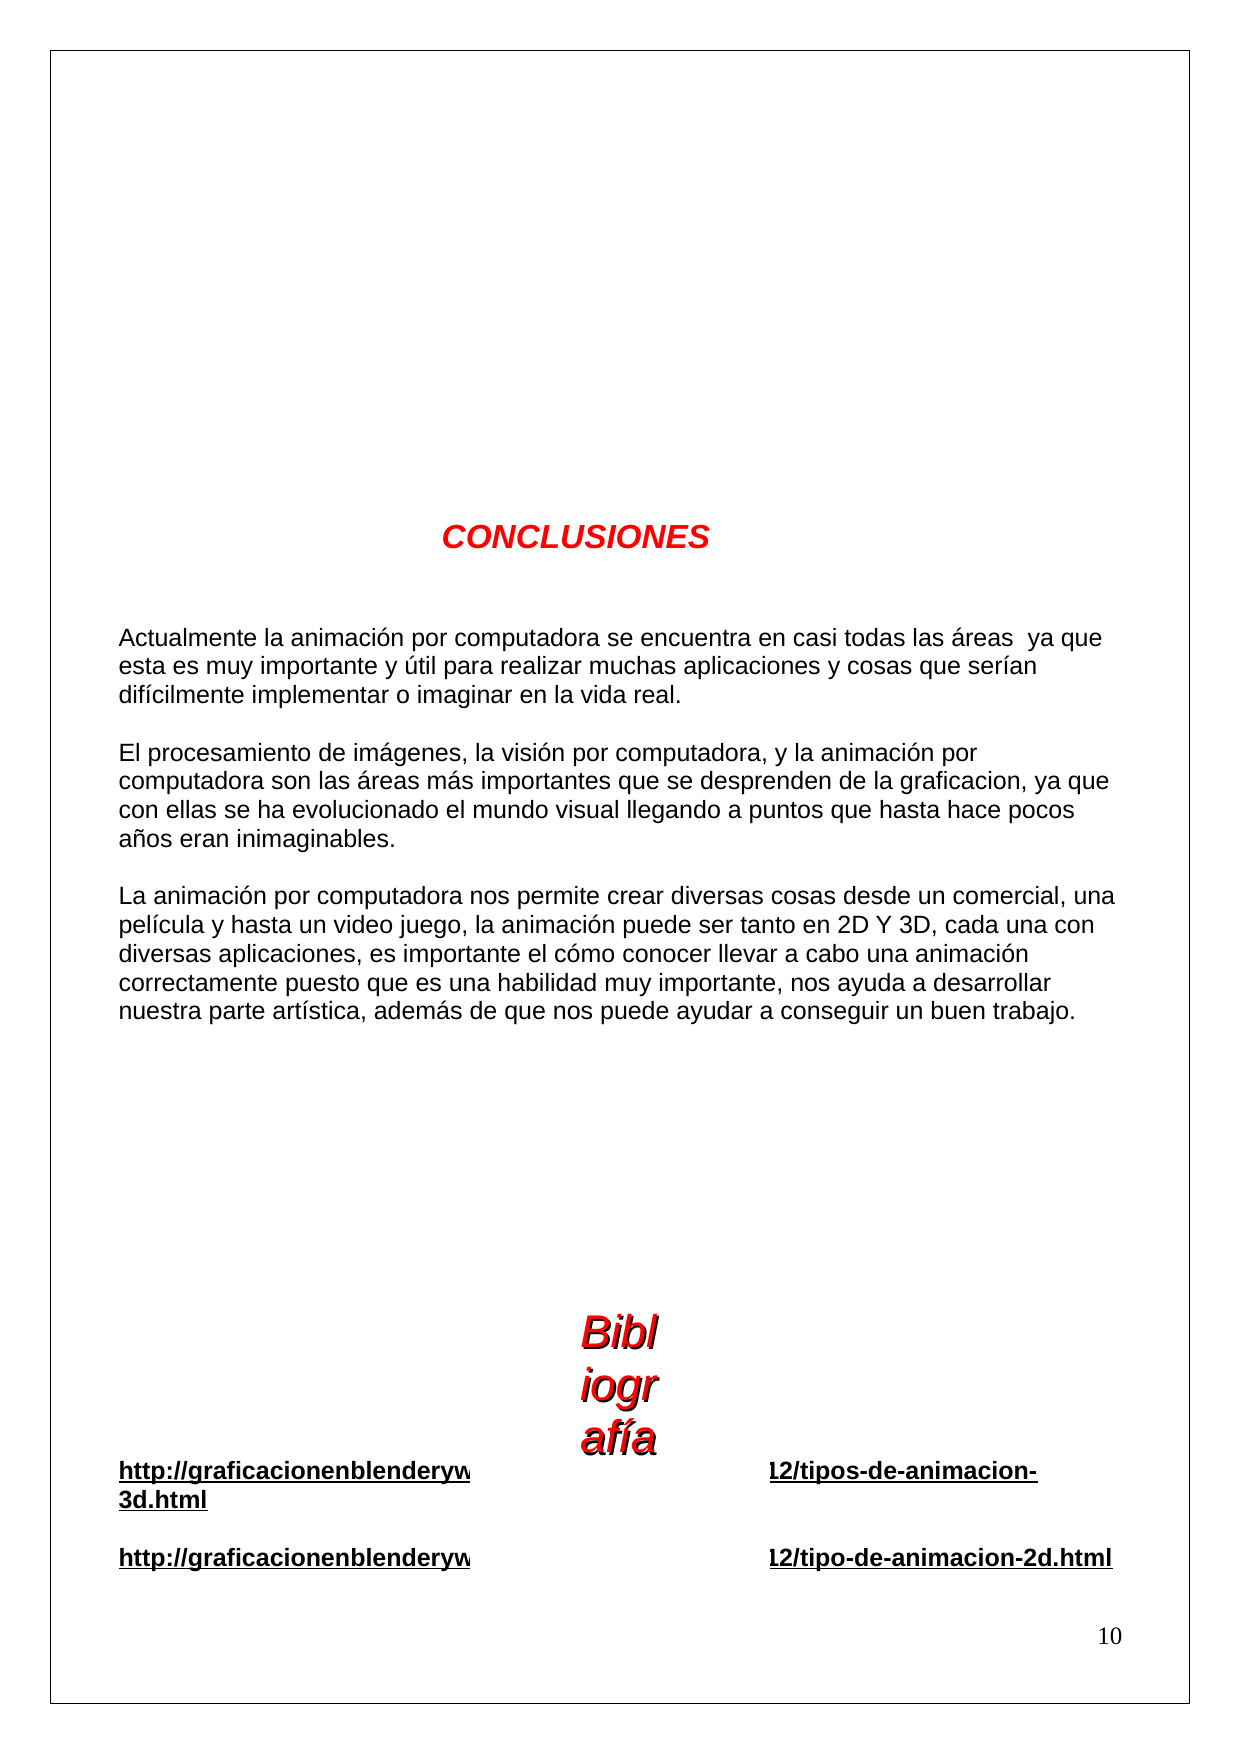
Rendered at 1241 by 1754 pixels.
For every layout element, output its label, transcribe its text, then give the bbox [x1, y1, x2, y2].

text CONCLUSIONES [118, 517, 1122, 555]
text http://graficacionenblenderywebgl.blogspot.com/2016/12/tipos-de-animacion-3d.html [118, 1456, 470, 1481]
text El procesamiento de imágenes, la visión por computadora, y la animación por computadora son las áreas más importantes que se desprenden de la graficacion, ya que con ellas se ha evolucionado el mundo visual llegando a puntos que hasta hace pocos años eran inimaginables. [118, 737, 1122, 852]
text Bibliografía [575, 1304, 665, 1463]
text http://graficacionenblenderywebgl.blogspot.com/2016/12/tipos-de-animacion-3d.html [118, 1482, 470, 1514]
text http://graficacionenblenderywebgl.blogspot.com/2016/12/tipos-de-animacion-3d.html [770, 1456, 1122, 1514]
text http://graficacionenblenderywebgl.blogspot.com/2016/12/tipo-de-animacion-2d.html [770, 1542, 1122, 1571]
text La animación por computadora nos permite crear diversas cosas desde un comercial, una película y hasta un video juego, la animación puede ser tanto en 2D Y 3D, cada una con diversas aplicaciones, es importante el cómo conocer llevar a cabo una animación correctamente puesto que es una habilidad muy importante, nos ayuda a desarrollar nuestra parte artística, además de que nos puede ayudar a conseguir un buen trabajo. [118, 881, 1122, 1025]
text Actualmente la animación por computadora se encuentra en casi todas las áreas ya que esta es muy importante y útil para realizar muchas aplicaciones y cosas que serían difícilmente implementar o imaginar en la vida real. [118, 622, 1122, 709]
text http://graficacionenblenderywebgl.blogspot.com/2016/12/tipo-de-animacion-2d.html [118, 1542, 470, 1568]
